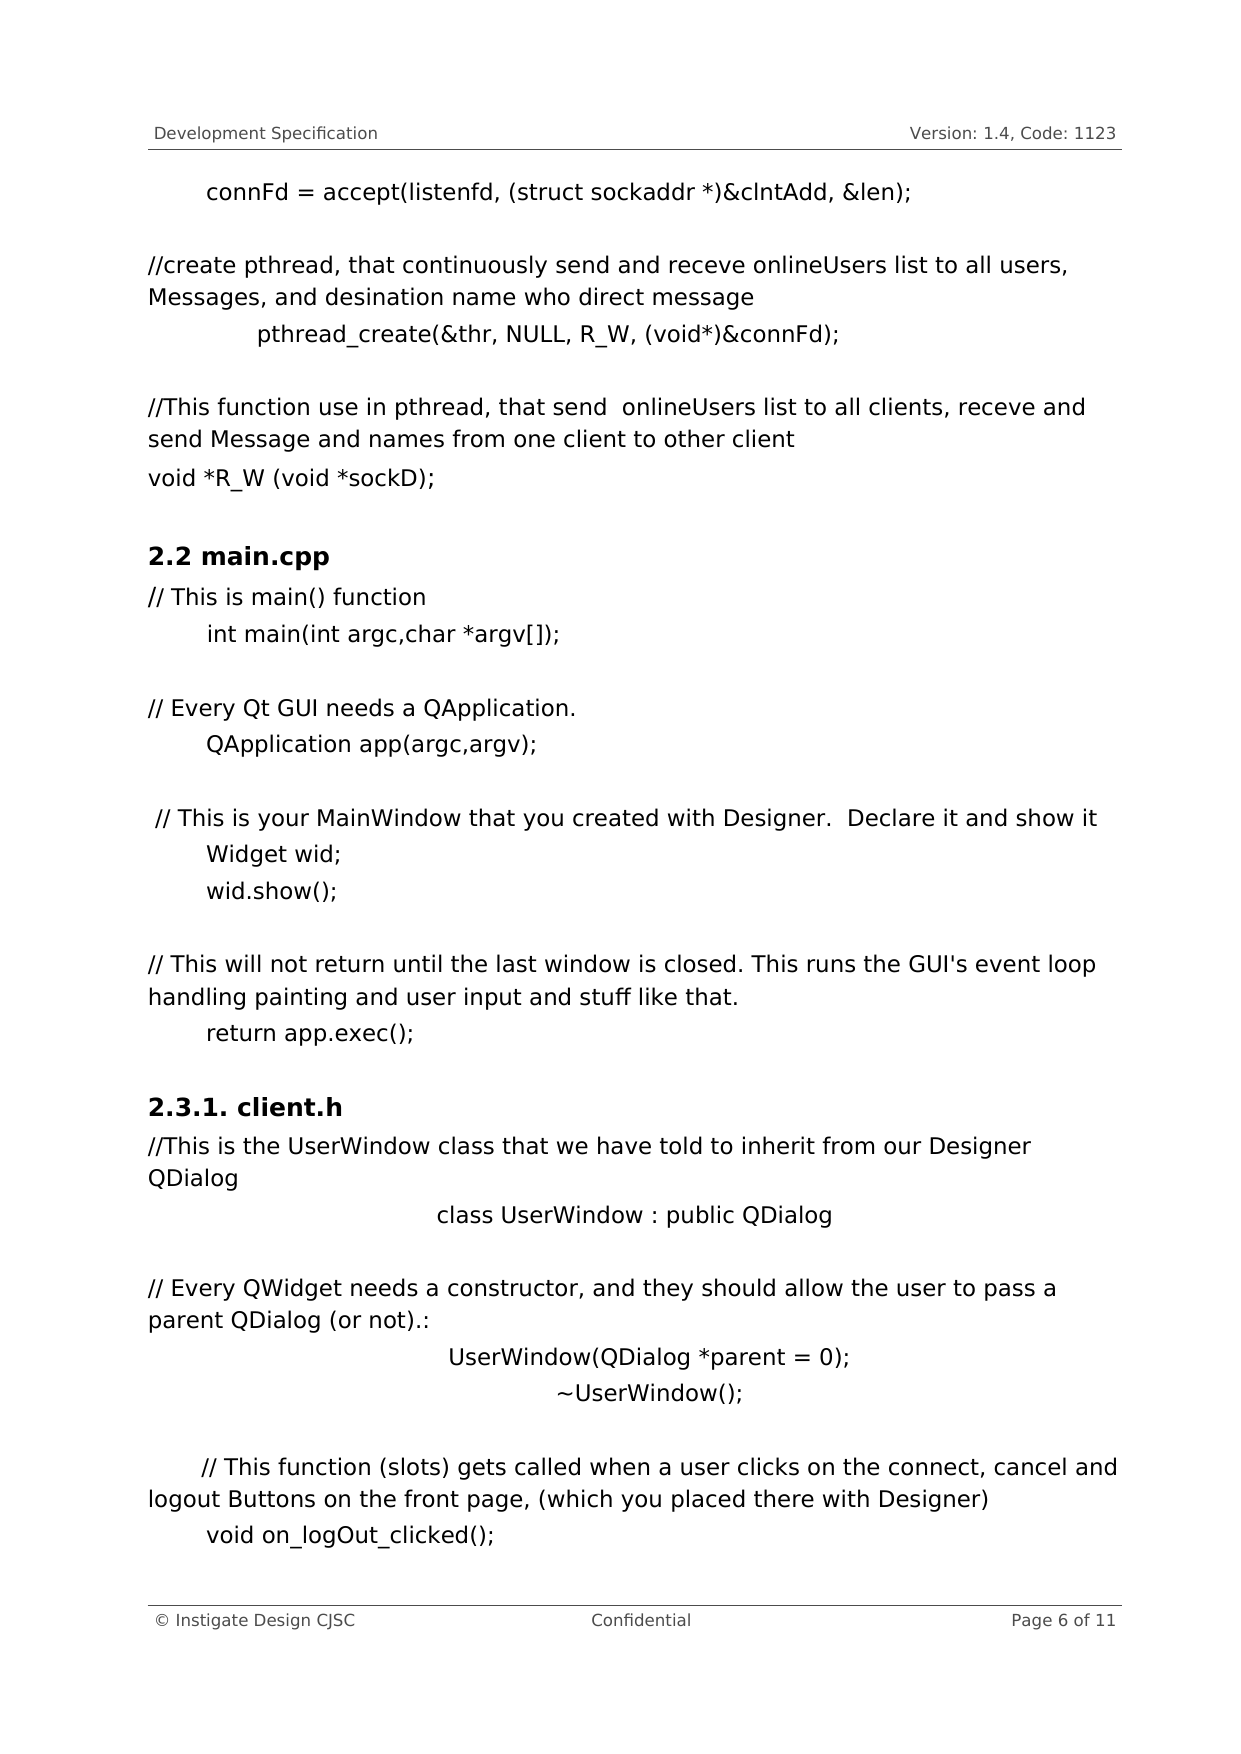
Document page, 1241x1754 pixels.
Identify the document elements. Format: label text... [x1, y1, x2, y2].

text class UserWindow : public QDialog [148, 1202, 1122, 1229]
text UserWindow(QDialog *parent = 0); [148, 1344, 1122, 1371]
text connFd = accept(listenfd, (struct sockaddr *)&clntAdd, &len); [148, 179, 1122, 206]
text QApplication app(argc,argv); [148, 732, 1122, 758]
text //This is the UserWindow class that we have told to inherit from our Designer QDialog [148, 1133, 1122, 1192]
text // This is your MainWindow that you created with Designer. Declare it and show it [148, 805, 1122, 832]
text 2.3.1. client.h [148, 1094, 1122, 1123]
text 2.2 main.cpp [148, 542, 1122, 571]
text pthread_create(&thr, NULL, R_W, (void*)&connFd); [148, 321, 1122, 348]
text // Every QWidget needs a constructor, and they should allow the user to pass a parent QDialog (or not).: [148, 1275, 1122, 1334]
text wid.show(); [148, 878, 1122, 905]
text // Every Qt GUI needs a QApplication. [148, 695, 1122, 722]
text Widget wid; [148, 842, 1122, 868]
text return app.exec(); [148, 1020, 1122, 1047]
text void *R_W (void *sockD); [148, 463, 1122, 492]
text ~UserWindow(); [148, 1381, 1122, 1407]
text //This function use in pthread, that send onlineUsers list to all clients, receve and send Message and names from one client to other client [148, 394, 1122, 453]
text void on_logOut_clicked(); [148, 1523, 1122, 1549]
text // This will not return until the last window is closed. This runs the GUI's event loop handling painting and user input and stuff like that. [148, 952, 1122, 1010]
text int main(int argc,char *argv[]); [148, 622, 1122, 648]
text // This function (slots) gets called when a user clicks on the connect, cancel and logout Buttons on the front page, (which you placed there with Designer) [148, 1454, 1122, 1513]
text // This is main() function [148, 582, 1122, 611]
text //create pthread, that continuously send and receve onlineUsers list to all users, Messages, and desination name who direct message [148, 252, 1122, 311]
